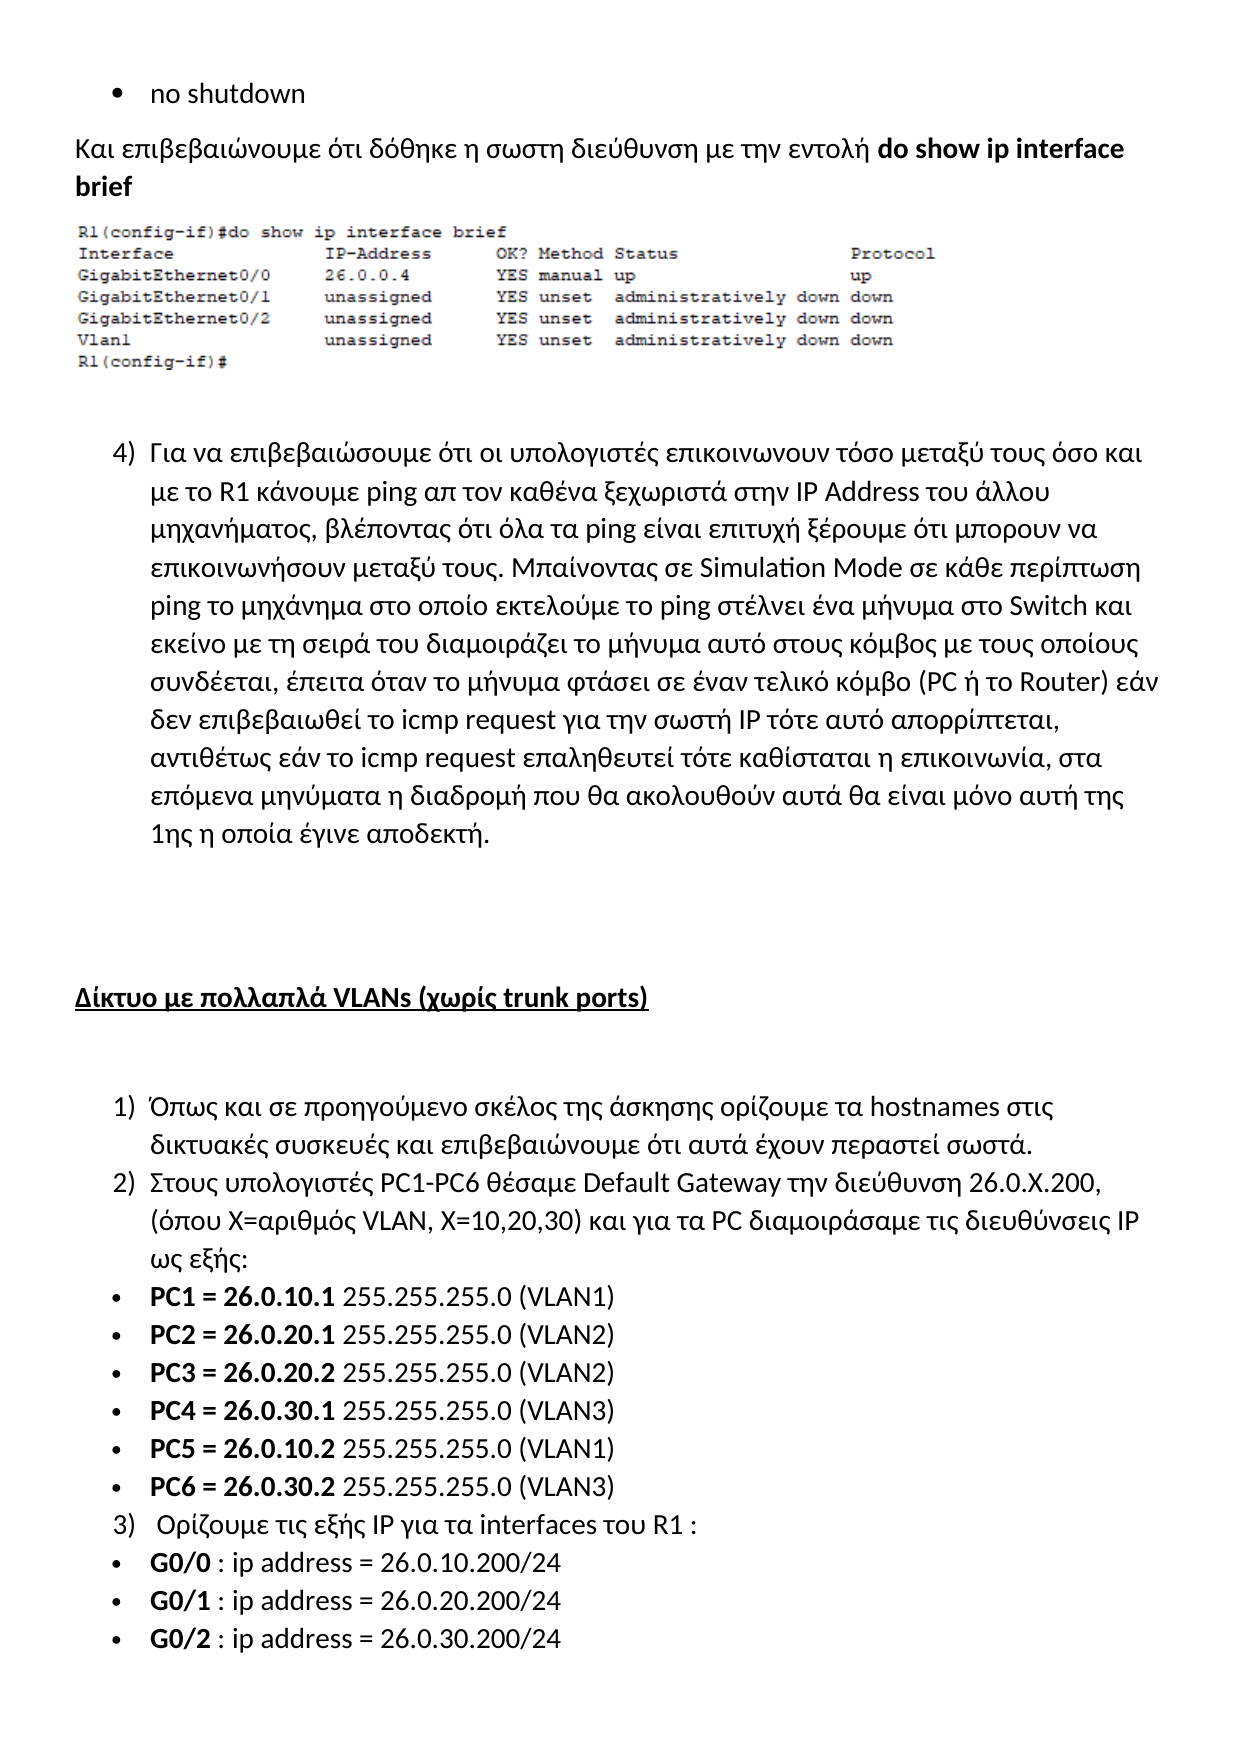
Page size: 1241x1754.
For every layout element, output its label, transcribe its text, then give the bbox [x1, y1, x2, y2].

list PC1 = 26.0.10.1 255.255.255.0 (VLAN1) [112, 1278, 1165, 1314]
list G0/0 : ip address = 26.0.10.200/24 [112, 1544, 1165, 1580]
list Όπως και σε προηγούμενο σκέλος της άσκησης ορίζουμε τα hostnames στις δικτυακές συσκευές και επιβεβαιώνουμε ότι αυτά έχουν περαστεί σωστά. [112, 1088, 1165, 1162]
list Για να επιβεβαιώσουμε ότι οι υπολογιστές επικοινωνουν τόσο μεταξύ τους όσο και με το R1 κάνουμε ping απ τον καθένα ξεχωριστά στην IP Address του άλλου μηχανήματος, βλέποντας ότι όλα τα ping είναι επιτυχή ξέρουμε ότι μπορουν να επικοινωνήσουν μεταξύ τους. Μπαίνοντας σε Simulation Mode σε κάθε περίπτωση ping το μηχάνημα στο οποίο εκτελούμε το ping στέλνει ένα μήνυμα στο Switch και εκείνο με τη σειρά του διαμοιράζει το μήνυμα αυτό στους κόμβος με τους οποίους συνδέεται, έπειτα όταν το μήνυμα φτάσει σε έναν τελικό κόμβο (PC ή το Router) εάν δεν επιβεβαιωθεί το icmp request για την σωστή IP τότε αυτό απορρίπτεται, αντιθέτως εάν το icmp request επαληθευτεί τότε καθίσταται η επικοινωνία, στα επόμενα μηνύματα η διαδρομή που θα ακολουθούν αυτά θα είναι μόνο αυτή της 1ης η οποία έγινε αποδεκτή. [112, 434, 1165, 850]
text Και επιβεβαιώνουμε ότι δόθηκε η σωστη διεύθυνση με την εντολή do show ip interface brief [75, 130, 1165, 203]
list PC6 = 26.0.30.2 255.255.255.0 (VLAN3) [112, 1468, 1165, 1504]
list PC4 = 26.0.30.1 255.255.255.0 (VLAN3) [112, 1392, 1165, 1428]
list Στους υπολογιστές PC1-PC6 θέσαμε Default Gateway την διεύθυνση 26.0.X.200, (όπου Χ=αριθμός VLAN, X=10,20,30) και για τα PC διαμοιράσαμε τις διευθύνσεις IP ως εξής: [112, 1164, 1165, 1276]
list PC5 = 26.0.10.2 255.255.255.0 (VLAN1) [112, 1430, 1165, 1466]
list G0/2 : ip address = 26.0.30.200/24 [112, 1621, 1165, 1656]
list PC2 = 26.0.20.1 255.255.255.0 (VLAN2) [112, 1316, 1165, 1352]
list no shutdown [112, 75, 1165, 111]
list PC3 = 26.0.20.2 255.255.255.0 (VLAN2) [112, 1354, 1165, 1390]
text Δίκτυο με πολλαπλά VLANs (χωρίς trunk ports) [75, 979, 1165, 1014]
list G0/1 : ip address = 26.0.20.200/24 [112, 1582, 1165, 1618]
list Ορίζουμε τις εξής IP για τα interfaces του R1 : [112, 1506, 1165, 1542]
